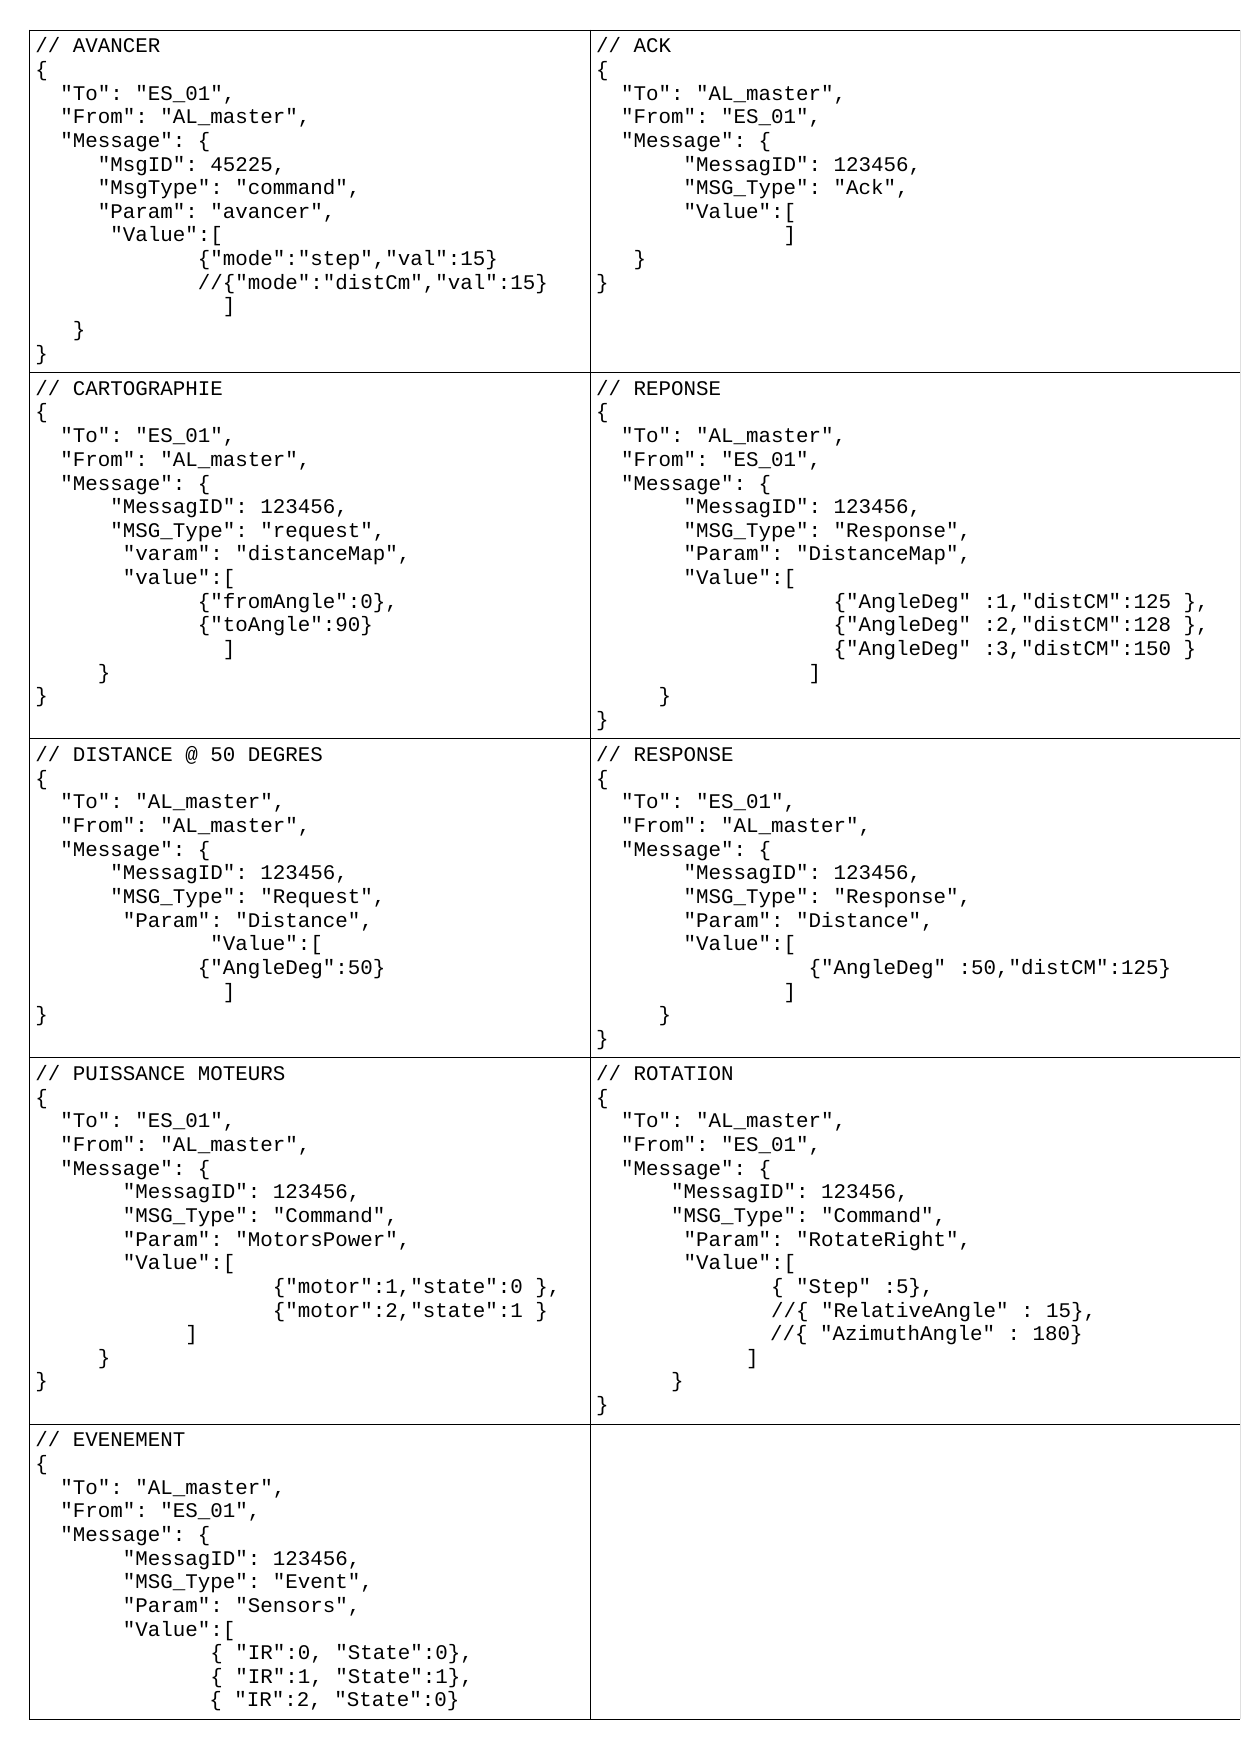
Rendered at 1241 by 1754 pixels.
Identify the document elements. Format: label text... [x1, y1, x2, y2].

table_cell // EVENEMENT { "To": "AL_master", "From": "ES_01", "Message": { "MessagID": 123456, "MSG_Type": "Event", "Param": "Sensors", "Value":[ { "IR":0, "State":0}, { "IR":1, "State":1}, { "IR":2, "State":0} [30, 1425, 590, 1719]
table_cell // REPONSE { "To": "AL_master", "From": "ES_01", "Message": { "MessagID": 123456, "MSG_Type": "Response", "Param": "DistanceMap", "Value":[ {"AngleDeg" :1,"distCM":125 }, {"AngleDeg" :2,"distCM":128 }, {"AngleDeg" :3,"distCM":150 } ] } } [591, 373, 1240, 738]
table_header // AVANCER { "To": "ES_01", "From": "AL_master", "Message": { "MsgID": 45225, "MsgType": "command", "Param": "avancer", "Value":[ {"mode":"step","val":15} //{"mode":"distCm","val":15} ] } } [30, 31, 590, 372]
table_cell // DISTANCE @ 50 DEGRES { "To": "AL_master", "From": "AL_master", "Message": { "MessagID": 123456, "MSG_Type": "Request", "Param": "Distance", "Value":[ {"AngleDeg":50} ] } [30, 739, 590, 1057]
table_cell [591, 1425, 1240, 1719]
table_header // ACK { "To": "AL_master", "From": "ES_01", "Message": { "MessagID": 123456, "MSG_Type": "Ack", "Value":[ ] } } [591, 31, 1240, 372]
table_cell // ROTATION { "To": "AL_master", "From": "ES_01", "Message": { "MessagID": 123456, "MSG_Type": "Command", "Param": "RotateRight", "Value":[ { "Step" :5}, //{ "RelativeAngle" : 15}, //{ "AzimuthAngle" : 180} ] } } [591, 1058, 1240, 1423]
table_cell // PUISSANCE MOTEURS { "To": "ES_01", "From": "AL_master", "Message": { "MessagID": 123456, "MSG_Type": "Command", "Param": "MotorsPower", "Value":[ {"motor":1,"state":0 }, {"motor":2,"state":1 } ] } } [30, 1058, 590, 1423]
table_cell // CARTOGRAPHIE { "To": "ES_01", "From": "AL_master", "Message": { "MessagID": 123456, "MSG_Type": "request", "varam": "distanceMap", "value":[ {"fromAngle":0}, {"toAngle":90} ] } } [30, 373, 590, 738]
table_cell // RESPONSE { "To": "ES_01", "From": "AL_master", "Message": { "MessagID": 123456, "MSG_Type": "Response", "Param": "Distance", "Value":[ {"AngleDeg" :50,"distCM":125} ] } } [591, 739, 1240, 1057]
